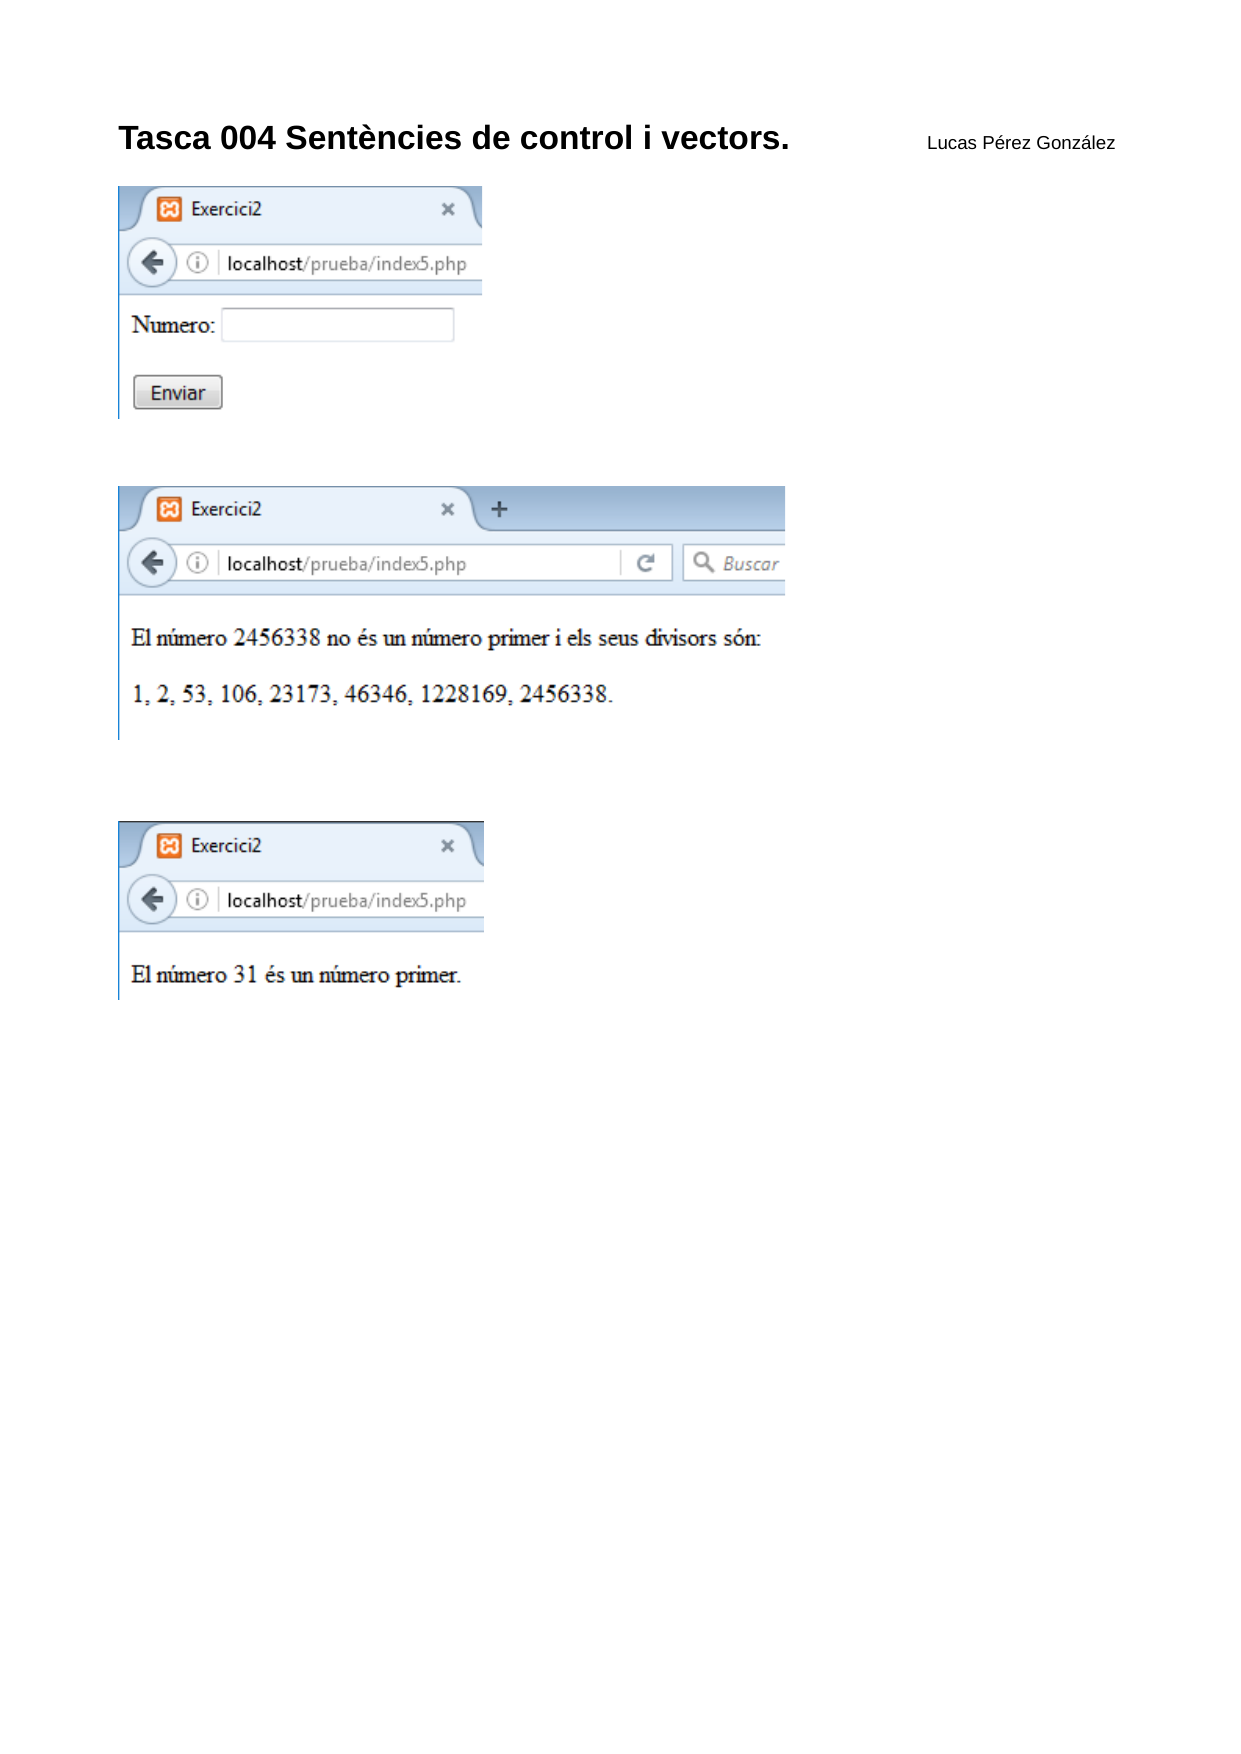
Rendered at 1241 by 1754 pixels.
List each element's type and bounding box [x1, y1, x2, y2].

picture [118, 821, 484, 1000]
picture [118, 186, 483, 419]
picture [118, 486, 786, 740]
